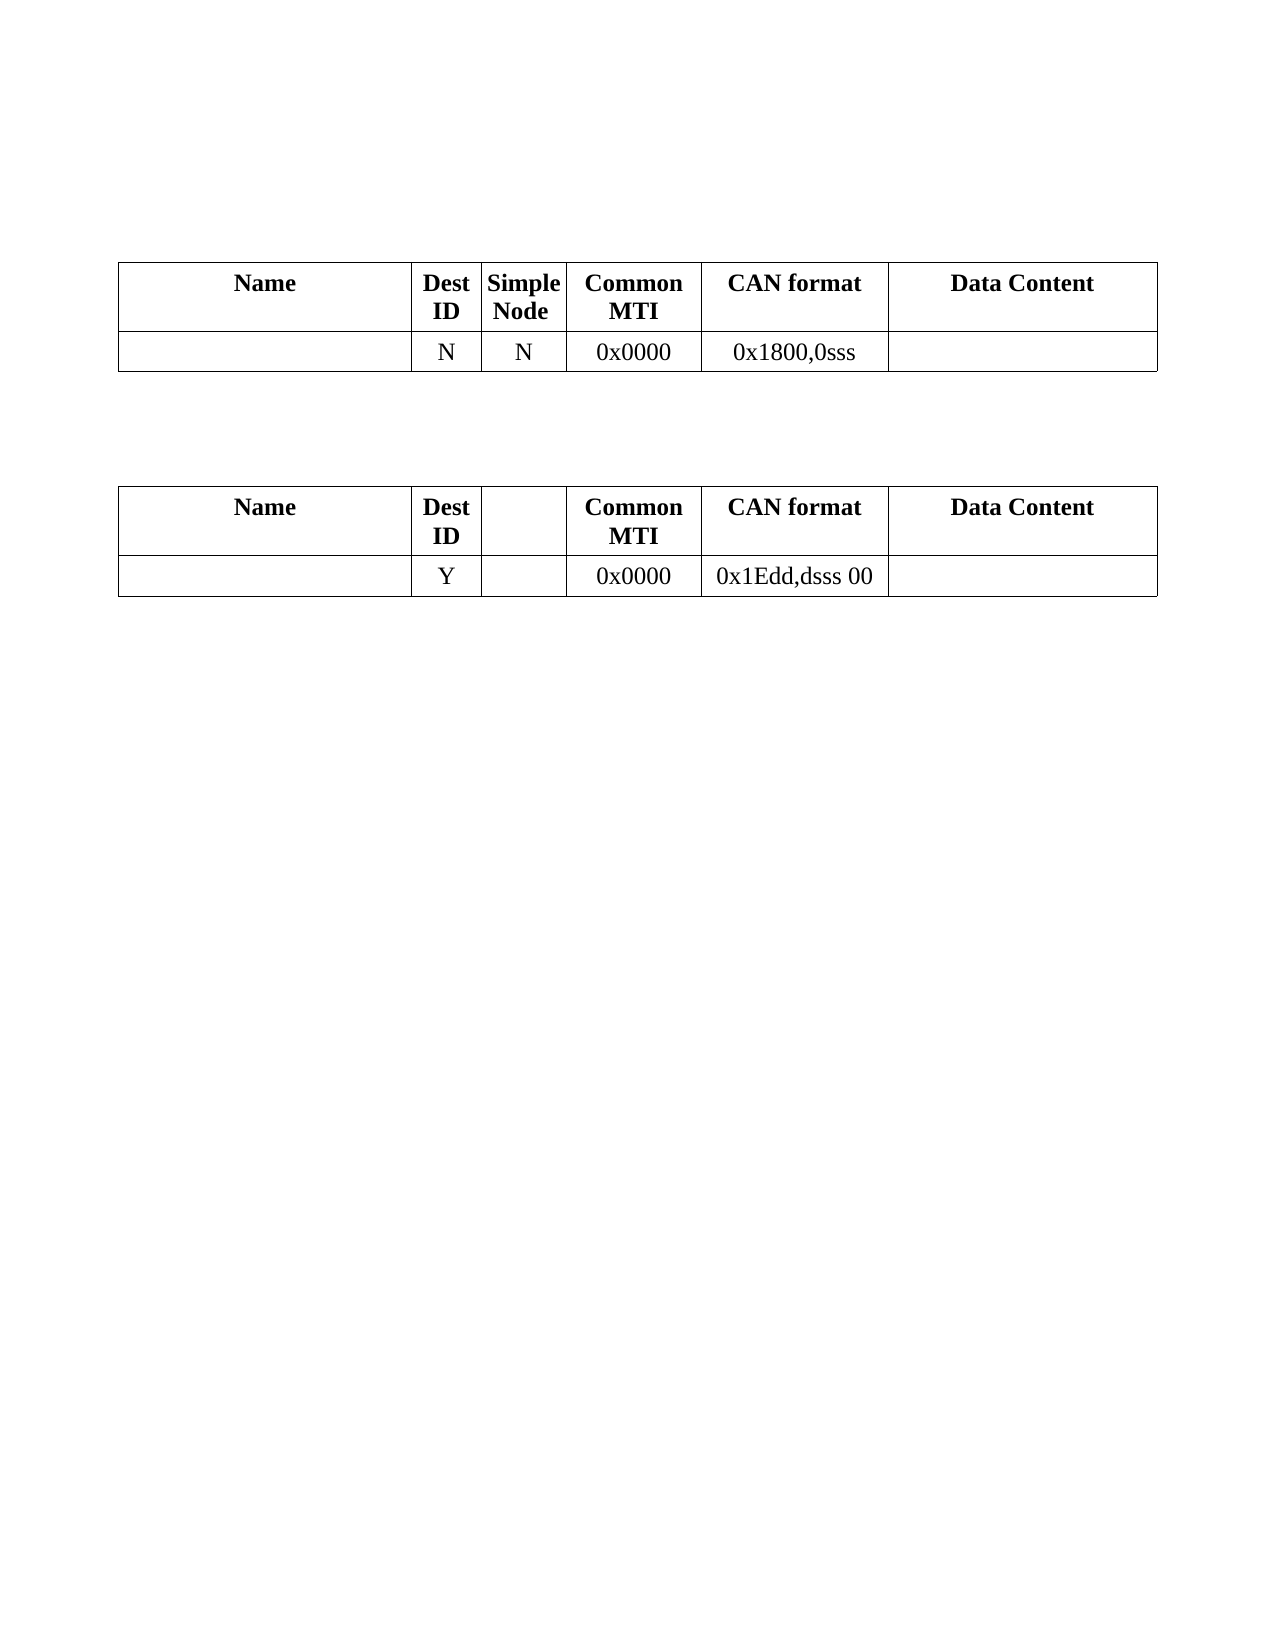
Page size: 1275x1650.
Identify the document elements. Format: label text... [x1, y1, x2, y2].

table_cell 0x0000 [567, 556, 701, 596]
table_cell Y [412, 556, 481, 596]
table_cell 0x1800,0sss [702, 332, 888, 371]
table_cell [482, 556, 566, 596]
table_cell N [482, 332, 566, 371]
table_header [482, 487, 566, 555]
table_header Common MTI [567, 487, 701, 555]
table_cell N [412, 332, 481, 371]
table_header Name [119, 487, 411, 555]
table_header Data Content [889, 263, 1157, 331]
table_cell 0x0000 [567, 332, 701, 371]
table_header CAN format [702, 263, 888, 331]
table_header Dest ID [412, 263, 481, 331]
table_header Common MTI [567, 263, 701, 331]
table_cell [119, 556, 411, 596]
table_cell 0x1Edd,dsss 00 [702, 556, 888, 596]
table_header Dest ID [412, 487, 481, 555]
table_cell [889, 332, 1157, 371]
table_cell [119, 332, 411, 371]
table_header Data Content [889, 487, 1157, 555]
table_header CAN format [702, 487, 888, 555]
table_cell [889, 556, 1157, 596]
table_header Name [119, 263, 411, 331]
table_header Simple Node [482, 263, 566, 331]
